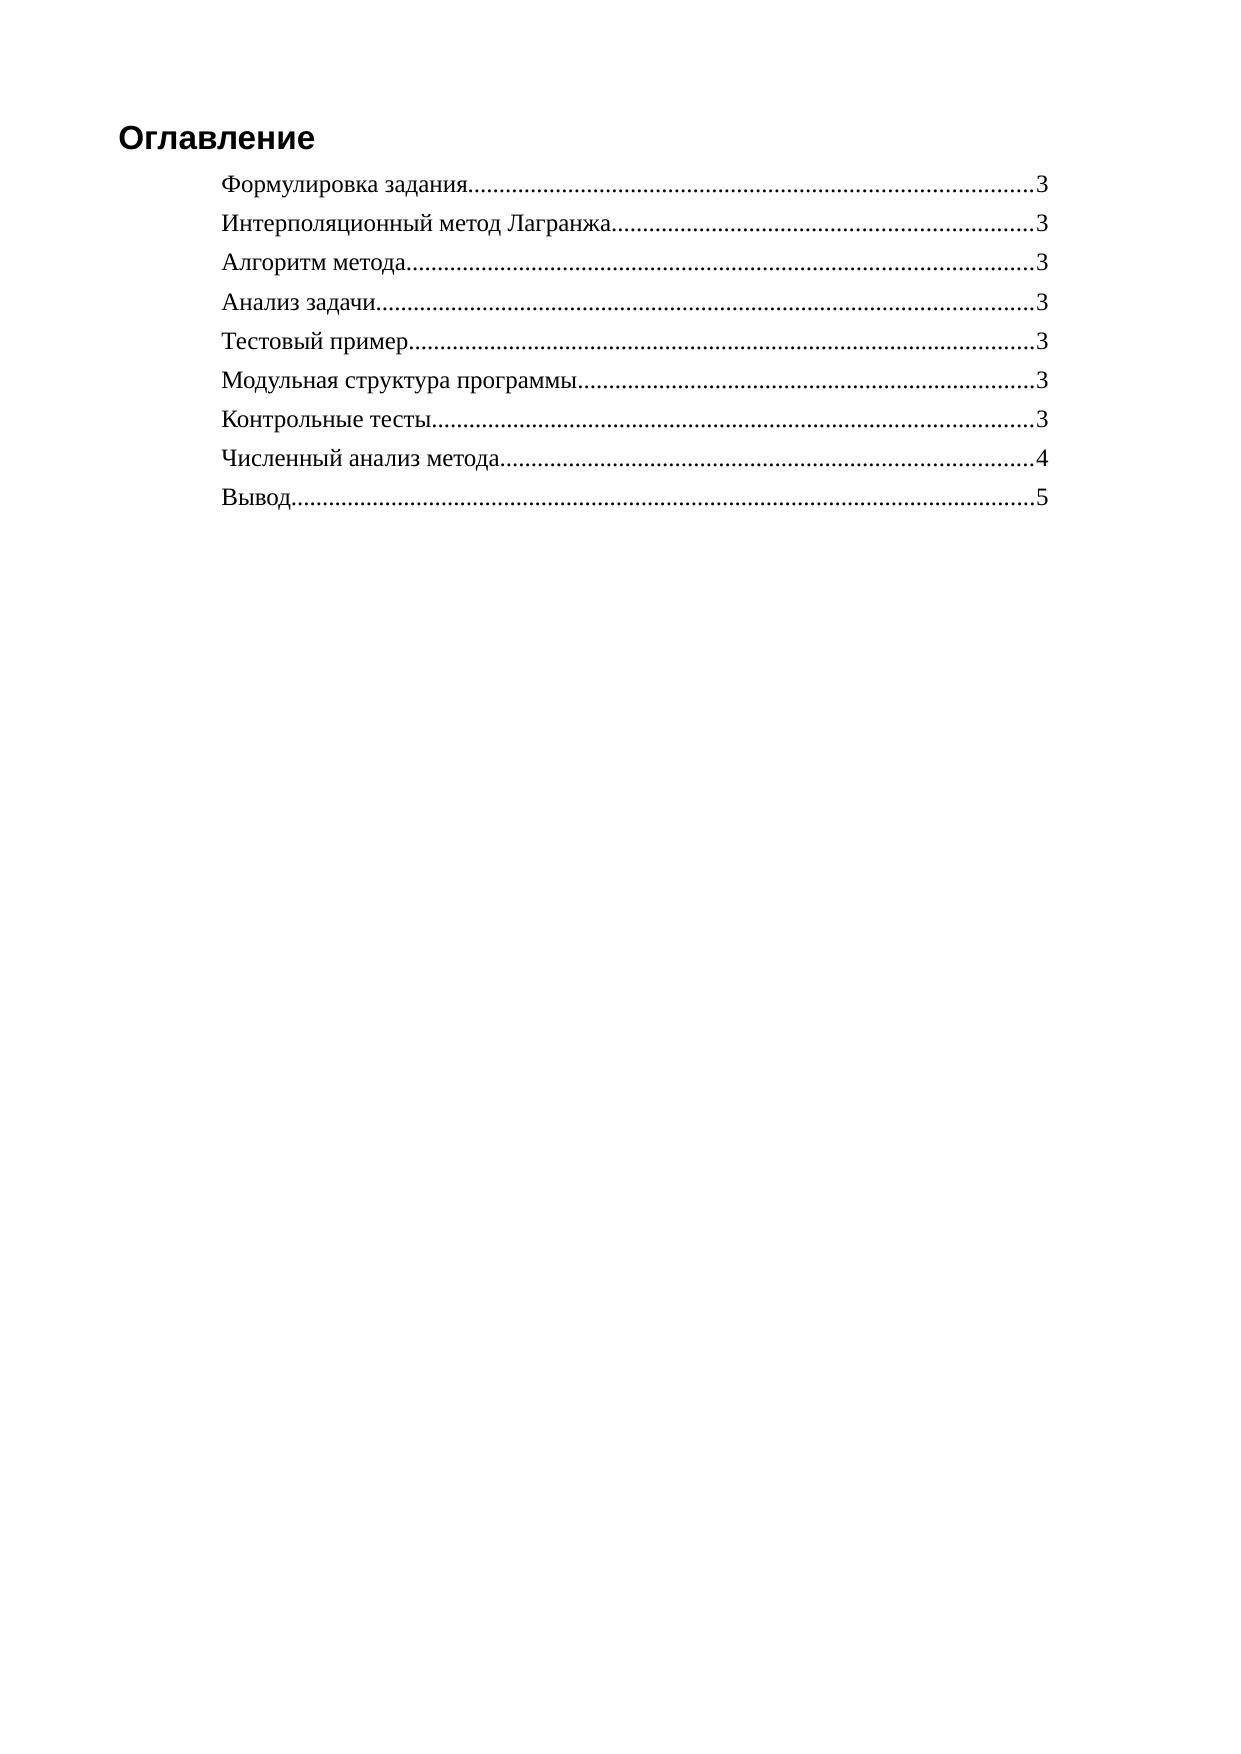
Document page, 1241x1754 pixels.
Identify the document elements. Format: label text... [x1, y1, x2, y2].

text Модульная структура программы 3 [147, 365, 1122, 394]
subtitle Оглавление [118, 118, 1122, 157]
text Интерполяционный метод Лагранжа 3 [147, 208, 1122, 237]
text Формулировка задания 3 [147, 169, 1122, 198]
text Тестовый пример 3 [147, 326, 1122, 354]
text Алгоритм метода 3 [147, 247, 1122, 276]
text Анализ задачи 3 [147, 287, 1122, 315]
text Вывод 5 [147, 482, 1122, 511]
text Численный анализ метода 4 [147, 443, 1122, 472]
text Контрольные тесты 3 [147, 404, 1122, 433]
